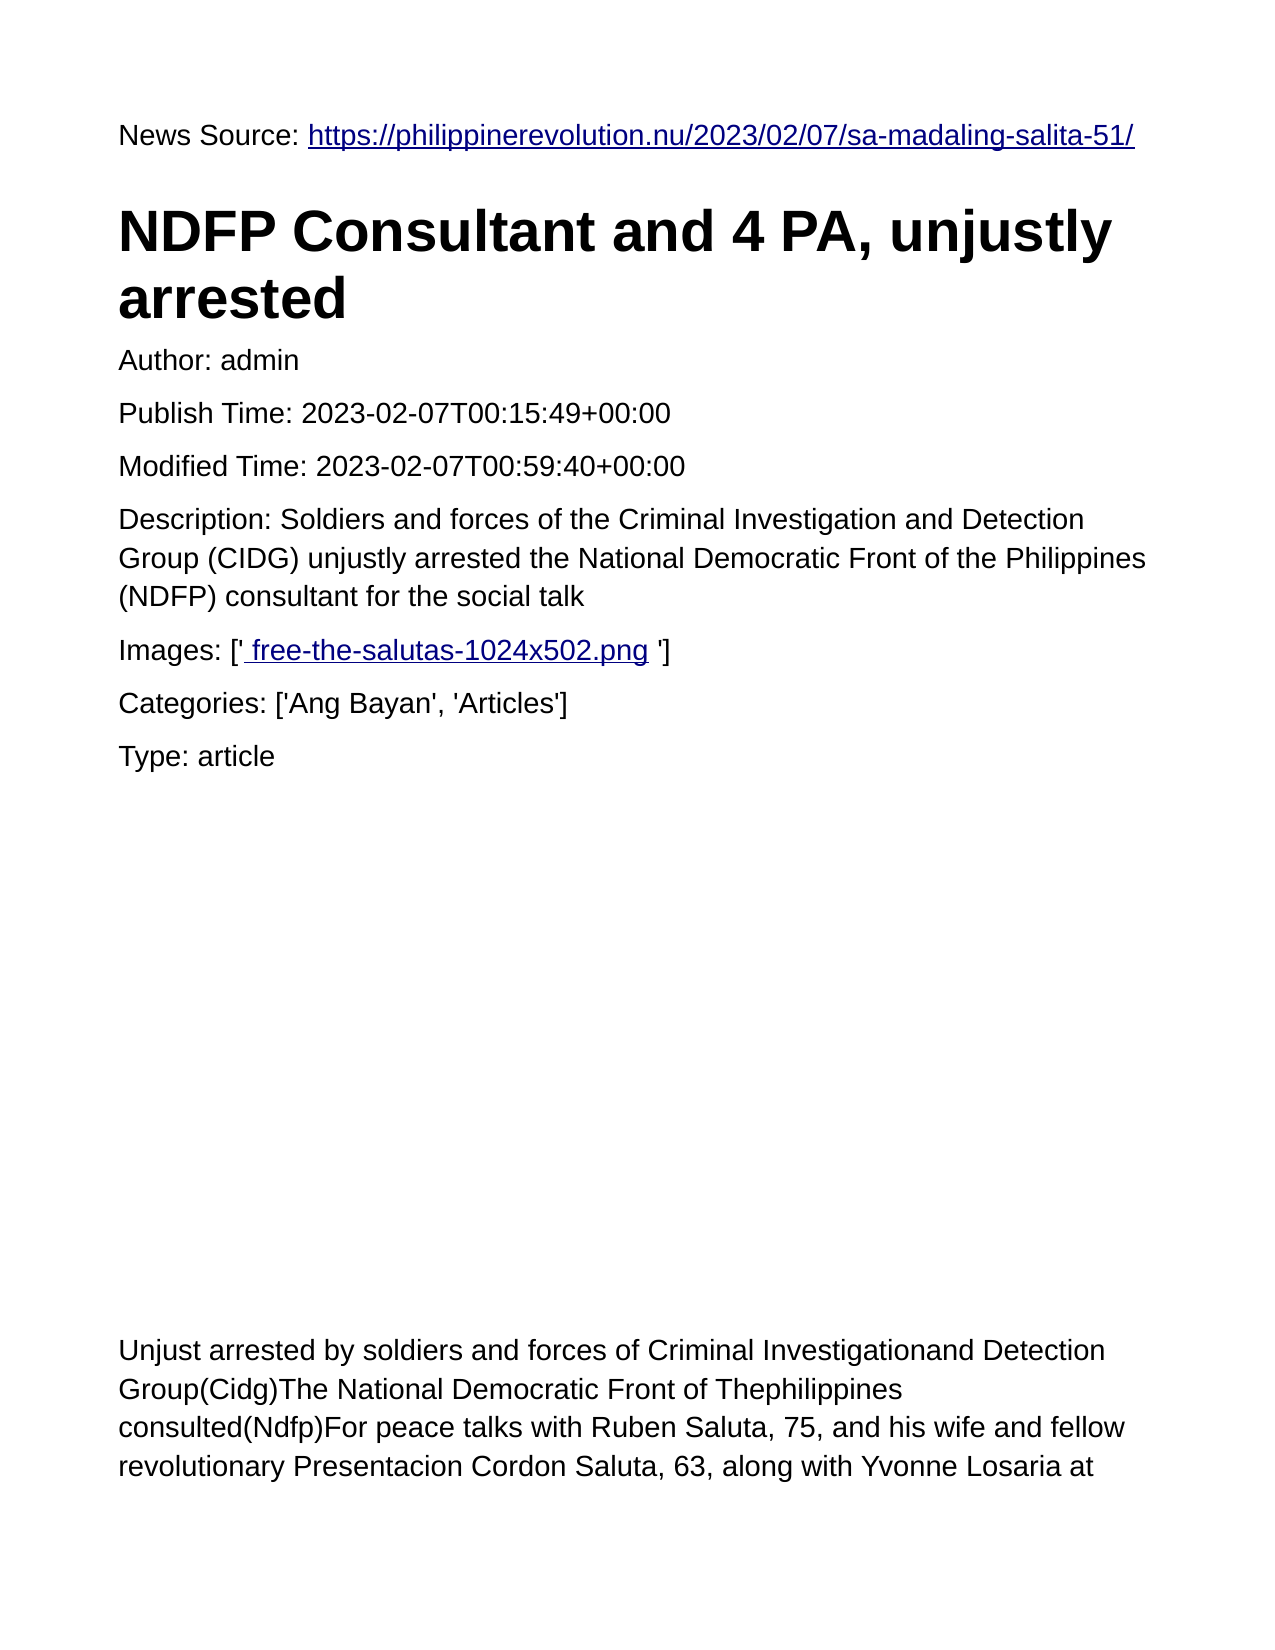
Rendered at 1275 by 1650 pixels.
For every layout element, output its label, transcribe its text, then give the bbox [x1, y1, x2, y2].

text News Source: https://philippinerevolution.nu/2023/02/07/sa-madaling-salita-51/ [118, 118, 1157, 152]
text Publish Time: 2023-02-07T00:15:49+00:00 [118, 396, 1157, 429]
text Type: article [118, 739, 1157, 772]
text Unjust arrested by soldiers and forces of Criminal Investigationand Detection Group(Cidg)The National Democratic Front of Thephilippines consulted(Ndfp)For peace talks with Ruben Saluta, 75, and his wife and fellow revolutionary Presentacion Cordon Saluta, 63, along with Yvonne Losaria at [118, 792, 1157, 1482]
text Author: admin [118, 343, 1157, 376]
text Images: [' free-the-salutas-1024x502.png '] [118, 632, 1157, 666]
text Description: Soldiers and forces of the Criminal Investigation and Detection Group (CIDG) unjustly arrested the National Democratic Front of the Philippines (NDFP) consultant for the social talk [118, 502, 1157, 613]
subtitle NDFP Consultant and 4 PA, unjustly arrested [118, 196, 1157, 330]
text Modified Time: 2023-02-07T00:59:40+00:00 [118, 449, 1157, 483]
text Categories: ['Ang Bayan', 'Articles'] [118, 686, 1157, 719]
